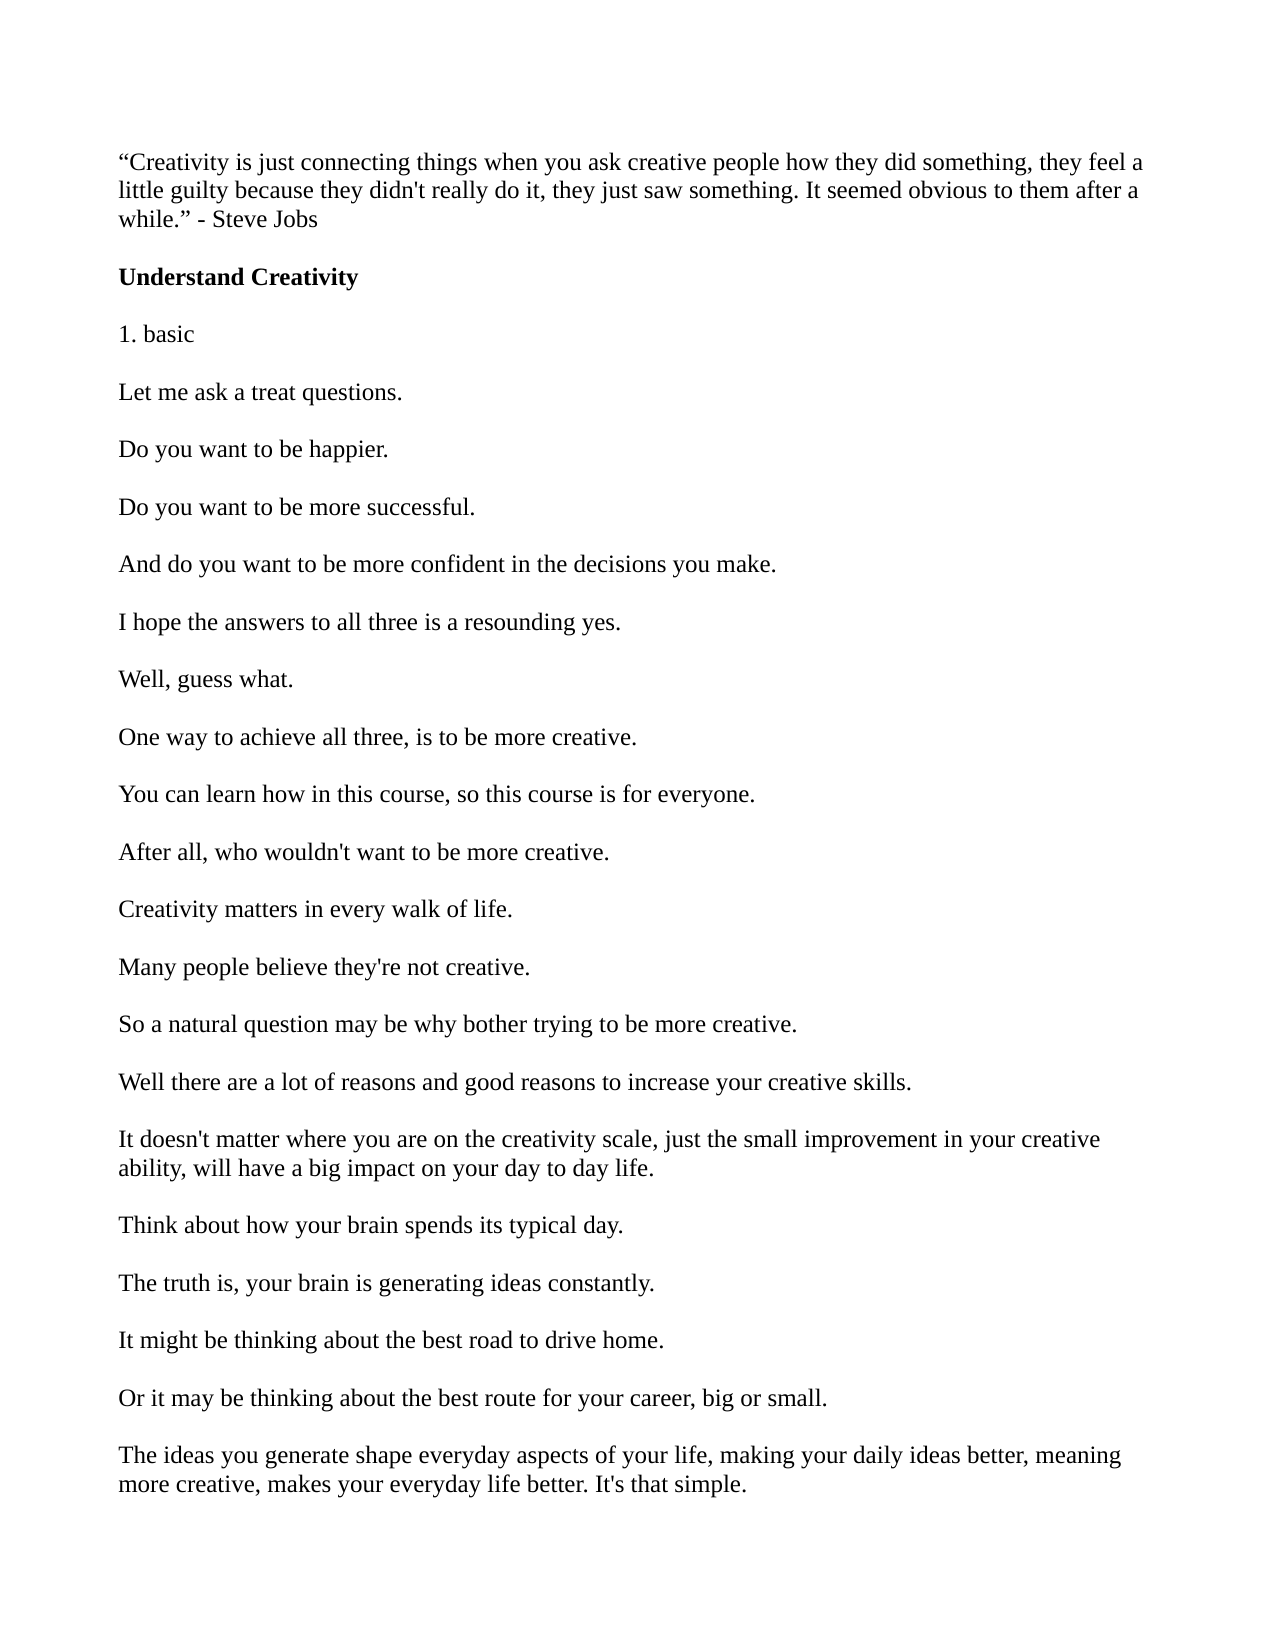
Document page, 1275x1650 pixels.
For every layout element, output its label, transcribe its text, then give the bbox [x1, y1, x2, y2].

text Many people believe they're not creative. [118, 952, 1157, 981]
text Do you want to be happier. [118, 434, 1157, 463]
text You can learn how in this course, so this course is for everyone. [118, 779, 1157, 808]
text 1. basic [118, 319, 1157, 348]
text Think about how your brain spends its typical day. [118, 1211, 1157, 1239]
text It doesn't matter where you are on the creativity scale, just the small improvement in your creative ability, will have a big impact on your day to day life. [118, 1124, 1157, 1182]
text Let me ask a treat questions. [118, 377, 1157, 406]
text Well, guess what. [118, 664, 1157, 693]
text Do you want to be more successful. [118, 492, 1157, 521]
text After all, who wouldn't want to be more creative. [118, 837, 1157, 866]
text Or it may be thinking about the best route for your career, big or small. [118, 1383, 1157, 1412]
text Well there are a lot of reasons and good reasons to increase your creative skills. [118, 1067, 1157, 1096]
text So a natural question may be why bother trying to be more creative. [118, 1009, 1157, 1038]
text Creativity matters in every walk of life. [118, 894, 1157, 923]
text One way to achieve all three, is to be more creative. [118, 722, 1157, 751]
text The ideas you generate shape everyday aspects of your life, making your daily ideas better, meaning more creative, makes your everyday life better. It's that simple. [118, 1441, 1157, 1498]
text It might be thinking about the best road to drive home. [118, 1326, 1157, 1354]
text And do you want to be more confident in the decisions you make. [118, 549, 1157, 578]
text I hope the answers to all three is a resounding yes. [118, 607, 1157, 636]
text Understand Creativity [118, 262, 1157, 291]
text The truth is, your brain is generating ideas constantly. [118, 1268, 1157, 1297]
text “Creativity is just connecting things when you ask creative people how they did something, they feel a little guilty because they didn't really do it, they just saw something. It seemed obvious to them after a while.” - Steve Jobs [118, 147, 1157, 233]
